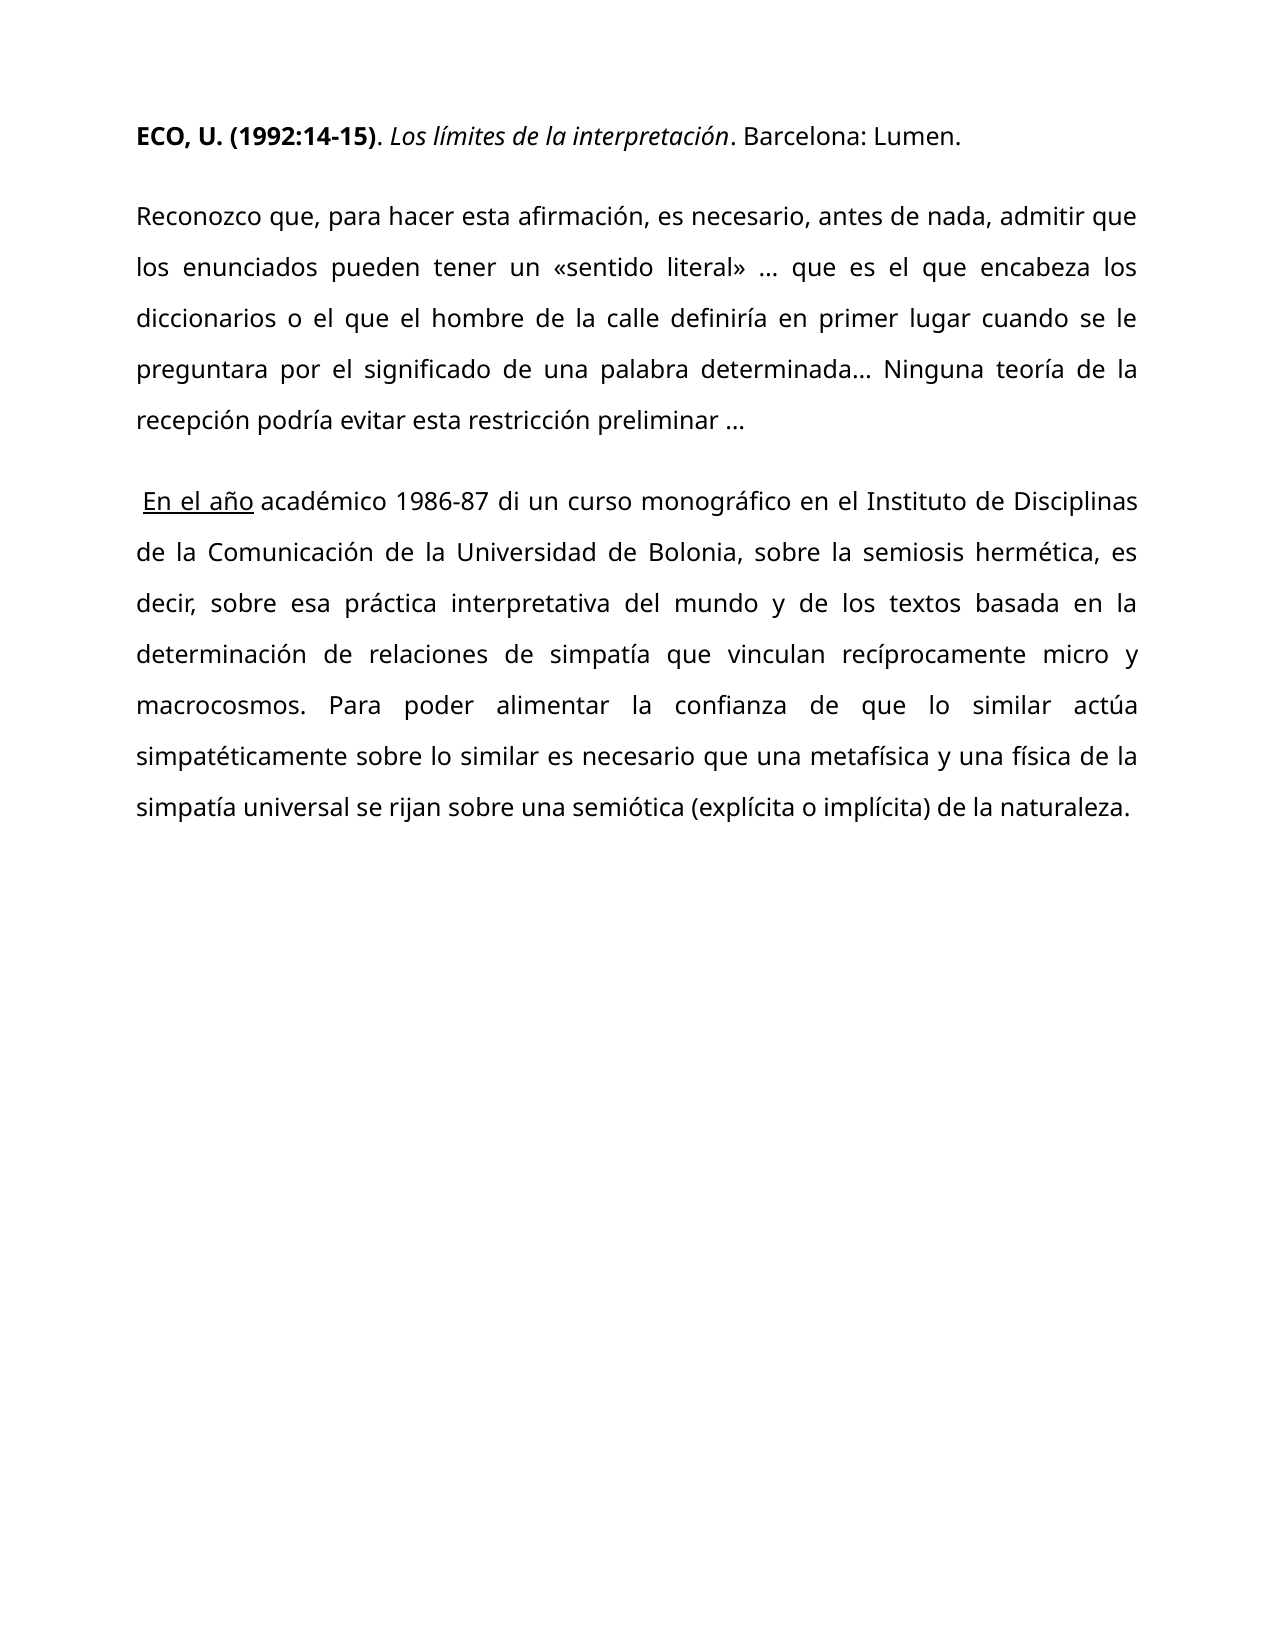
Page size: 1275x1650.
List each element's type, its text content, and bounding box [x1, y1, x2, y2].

text Reconozco que, para hacer esta afirmación, es necesario, antes de nada, admitir que los enunciados pueden tener un «sentido literal» … que es el que encabeza los diccionarios o el que el hombre de la calle definiría en primer lugar cuando se le preguntara por el significado de una palabra determinada… Ninguna teoría de la recepción podría evitar esta restricción preliminar … [136, 199, 1139, 437]
text En el año académico 1986-87 di un curso monográfico en el Instituto de Disciplinas de la Comunicación de la Universidad de Bolonia, sobre la semiosis hermética, es decir, sobre esa práctica interpretativa del mundo y de los textos basada en la determinación de relaciones de simpatía que vinculan recíprocamente micro y macrocosmos. Para poder alimentar la confianza de que lo similar actúa simpatéticamente sobre lo similar es necesario que una metafísica y una física de la simpatía universal se rijan sobre una semiótica (explícita o implícita) de la naturaleza. [136, 483, 1139, 824]
text ECO, U. (1992:14-15). Los límites de la interpretación. Barcelona: Lumen. [136, 118, 1139, 152]
